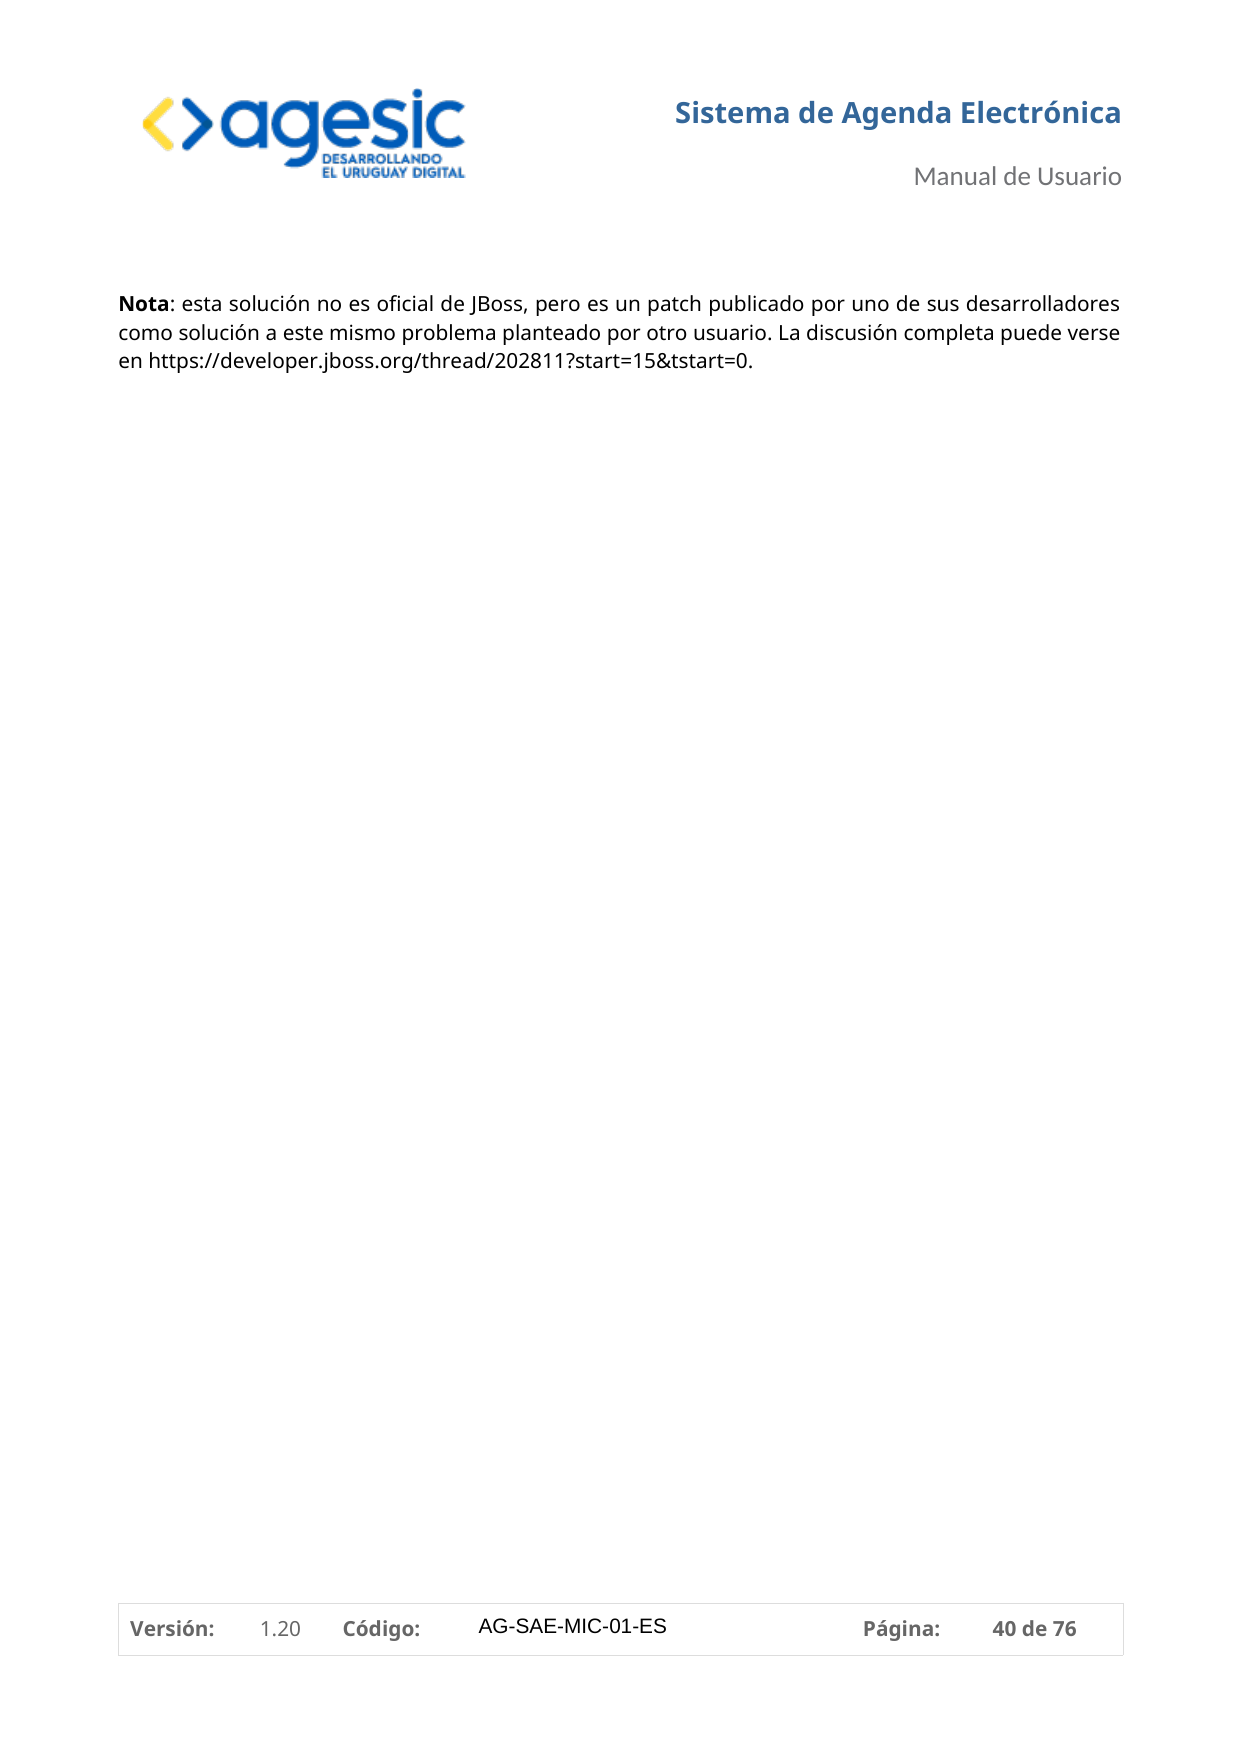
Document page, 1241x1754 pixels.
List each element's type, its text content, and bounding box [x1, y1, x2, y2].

text Nota: esta solución no es oficial de JBoss, pero es un patch publicado por uno de sus desarrolladores como solución a este mismo problema planteado por otro usuario. La discusión completa puede verse en https://developer.jboss.org/thread/202811?start=15&tstart=0. [118, 289, 1122, 374]
picture [142, 88, 466, 178]
